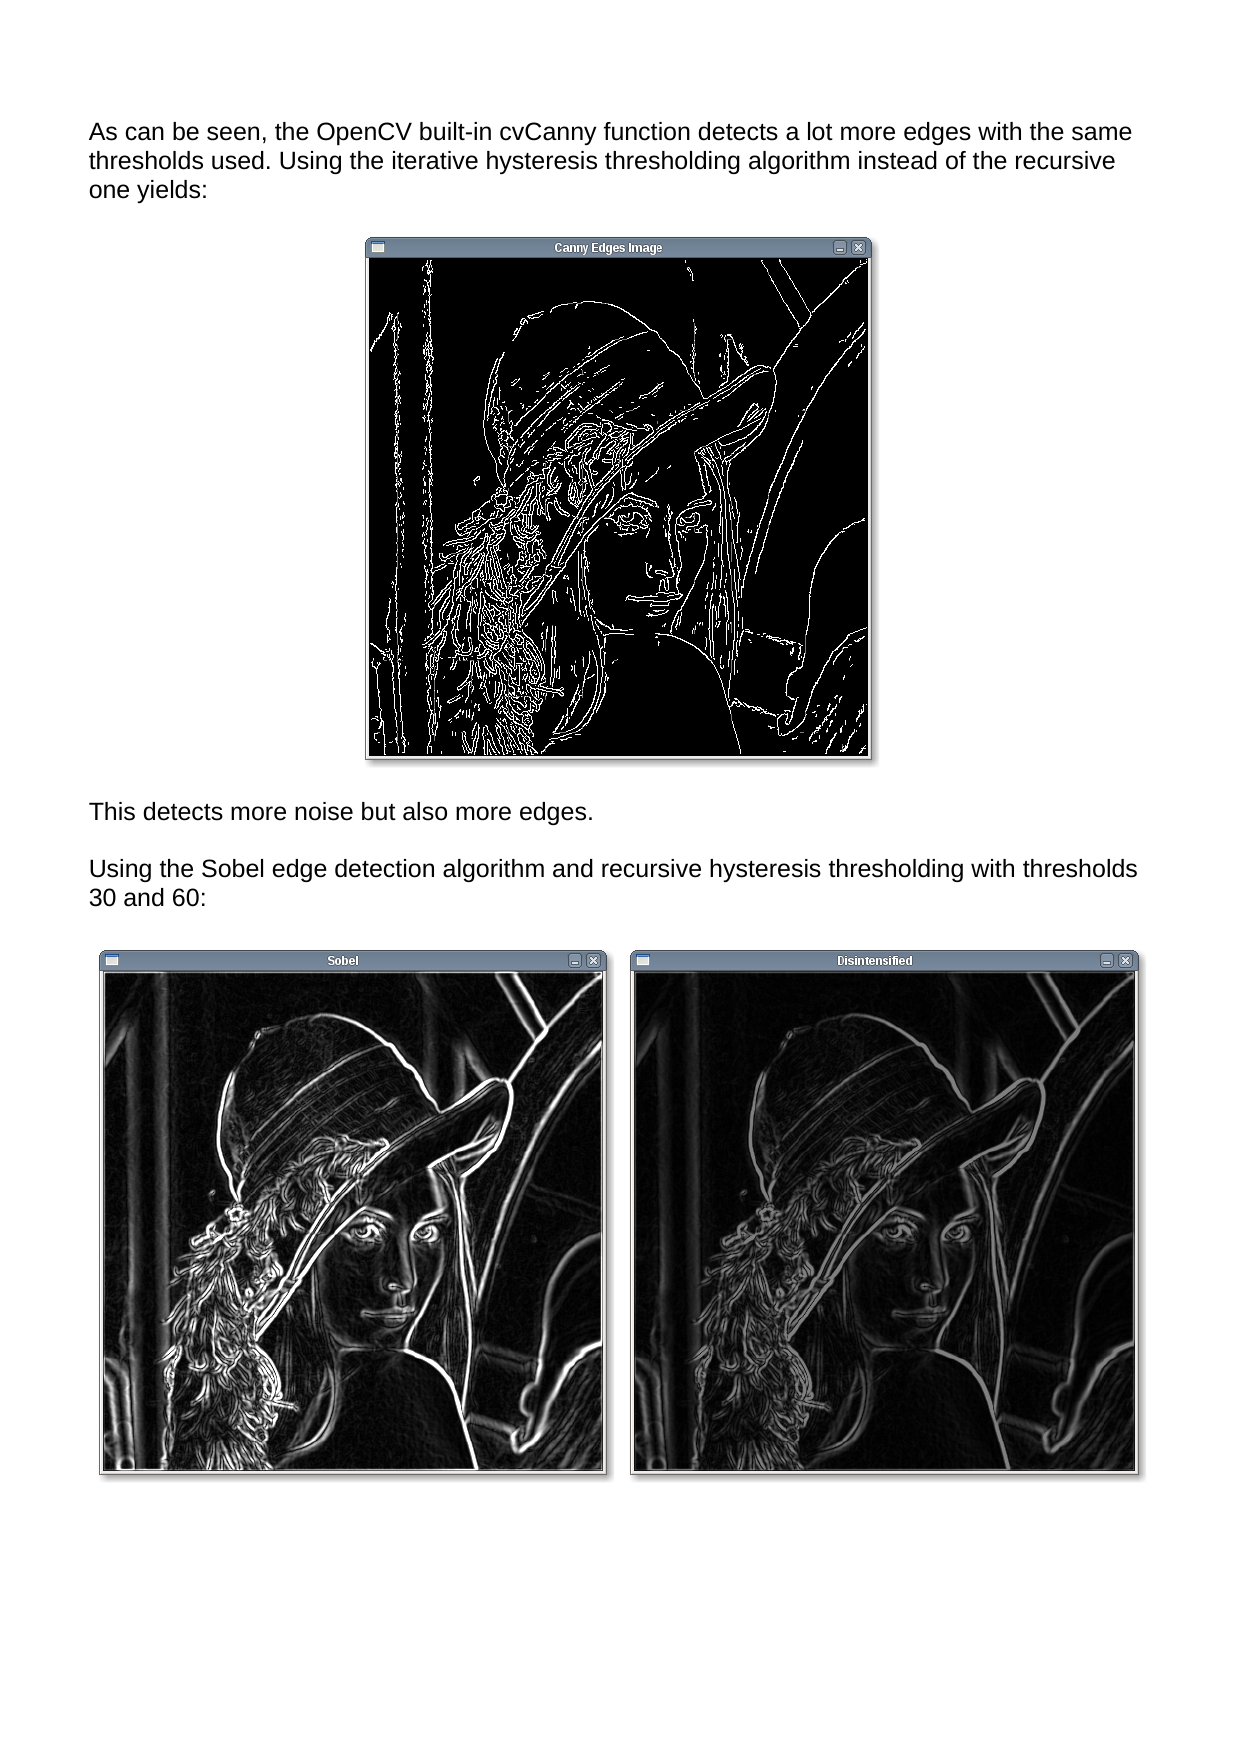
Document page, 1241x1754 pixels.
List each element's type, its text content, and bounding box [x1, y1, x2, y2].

text Using the Sobel edge detection algorithm and recursive hysteresis thresholding with thresholds 30 and 60: [88, 854, 1152, 912]
text This detects more noise but also more edges. [88, 797, 1152, 825]
picture [626, 946, 1147, 1483]
picture [94, 946, 615, 1483]
text As can be seen, the OpenCV built-in cvCanny function detects a lot more edges with the same thresholds used. Using the iterative hysteresis thresholding algorithm instead of the recursive one yields: [88, 117, 1152, 203]
picture [360, 232, 880, 768]
table_header [89, 940, 620, 1517]
table_header [620, 940, 1152, 1517]
